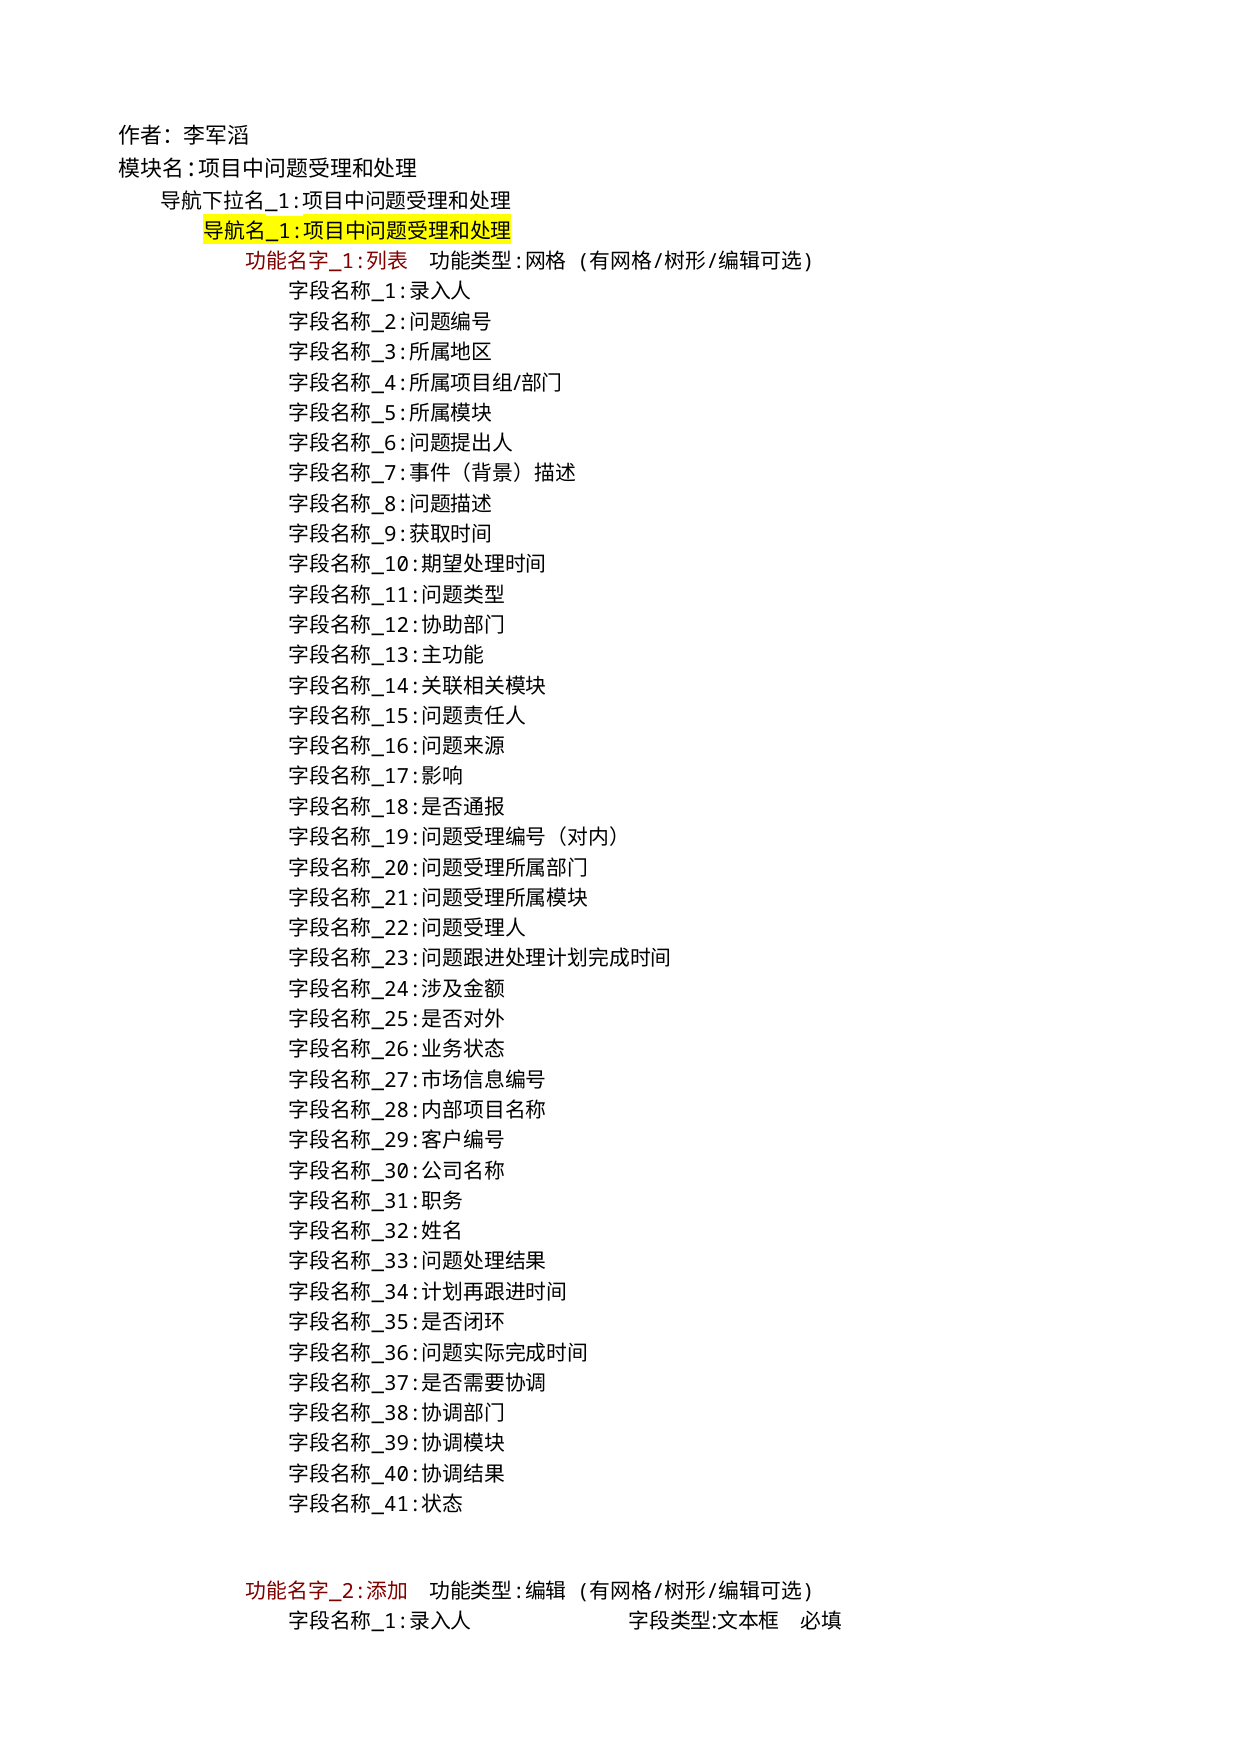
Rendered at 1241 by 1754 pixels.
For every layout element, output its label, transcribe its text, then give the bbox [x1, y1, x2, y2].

text 字段名称_29:客户编号 [118, 1123, 1122, 1154]
text 字段名称_12:协助部门 [118, 608, 1122, 638]
text 字段名称_38:协调部门 [118, 1396, 1122, 1427]
text 作者：李军滔 [118, 118, 1122, 150]
text 字段名称_34:计划再跟进时间 [118, 1275, 1122, 1305]
text 字段名称_40:协调结果 [118, 1457, 1122, 1487]
text 字段名称_2:问题编号 [118, 305, 1122, 335]
text 字段名称_1:录入人 字段类型:文本框 必填 [118, 1605, 1122, 1635]
text 字段名称_36:问题实际完成时间 [118, 1336, 1122, 1366]
text 字段名称_17:影响 [118, 760, 1122, 790]
text 模块名:项目中问题受理和处理 [118, 150, 1122, 184]
text 字段名称_25:是否对外 [118, 1002, 1122, 1033]
text 功能名字_2:添加 功能类型:编辑 (有网格/树形/编辑可选) [118, 1574, 1122, 1605]
text 字段名称_11:问题类型 [118, 578, 1122, 608]
text 字段名称_41:状态 [118, 1487, 1122, 1518]
text 导航名_1:项目中问题受理和处理 [118, 214, 1122, 244]
text 字段名称_4:所属项目组/部门 [118, 366, 1122, 396]
text 字段名称_26:业务状态 [118, 1033, 1122, 1063]
text 字段名称_20:问题受理所属部门 [118, 851, 1122, 881]
text 字段名称_7:事件（背景）描述 [118, 457, 1122, 487]
text 字段名称_16:问题来源 [118, 729, 1122, 760]
text 功能名字_1:列表 功能类型:网格 (有网格/树形/编辑可选) [118, 244, 1122, 275]
text 字段名称_33:问题处理结果 [118, 1245, 1122, 1275]
text 字段名称_21:问题受理所属模块 [118, 881, 1122, 911]
text 字段名称_9:获取时间 [118, 517, 1122, 548]
text 字段名称_35:是否闭环 [118, 1305, 1122, 1336]
text 字段名称_1:录入人 [118, 275, 1122, 305]
text 字段名称_5:所属模块 [118, 396, 1122, 426]
text 字段名称_24:涉及金额 [118, 972, 1122, 1002]
text 字段名称_3:所属地区 [118, 335, 1122, 366]
text 字段名称_32:姓名 [118, 1214, 1122, 1245]
text 字段名称_23:问题跟进处理计划完成时间 [118, 942, 1122, 972]
text 导航下拉名_1:项目中问题受理和处理 [118, 184, 1122, 214]
text 字段名称_37:是否需要协调 [118, 1366, 1122, 1396]
text 字段名称_13:主功能 [118, 638, 1122, 669]
text 字段名称_14:关联相关模块 [118, 669, 1122, 699]
text 字段名称_27:市场信息编号 [118, 1063, 1122, 1093]
text 字段名称_18:是否通报 [118, 790, 1122, 820]
text 字段名称_10:期望处理时间 [118, 548, 1122, 578]
text 字段名称_8:问题描述 [118, 487, 1122, 517]
text 字段名称_22:问题受理人 [118, 911, 1122, 942]
text 字段名称_6:问题提出人 [118, 426, 1122, 457]
text 字段名称_19:问题受理编号（对内） [118, 820, 1122, 851]
text 字段名称_39:协调模块 [118, 1427, 1122, 1457]
text 字段名称_31:职务 [118, 1184, 1122, 1214]
text 字段名称_15:问题责任人 [118, 699, 1122, 729]
text 字段名称_30:公司名称 [118, 1154, 1122, 1184]
text 字段名称_28:内部项目名称 [118, 1093, 1122, 1123]
